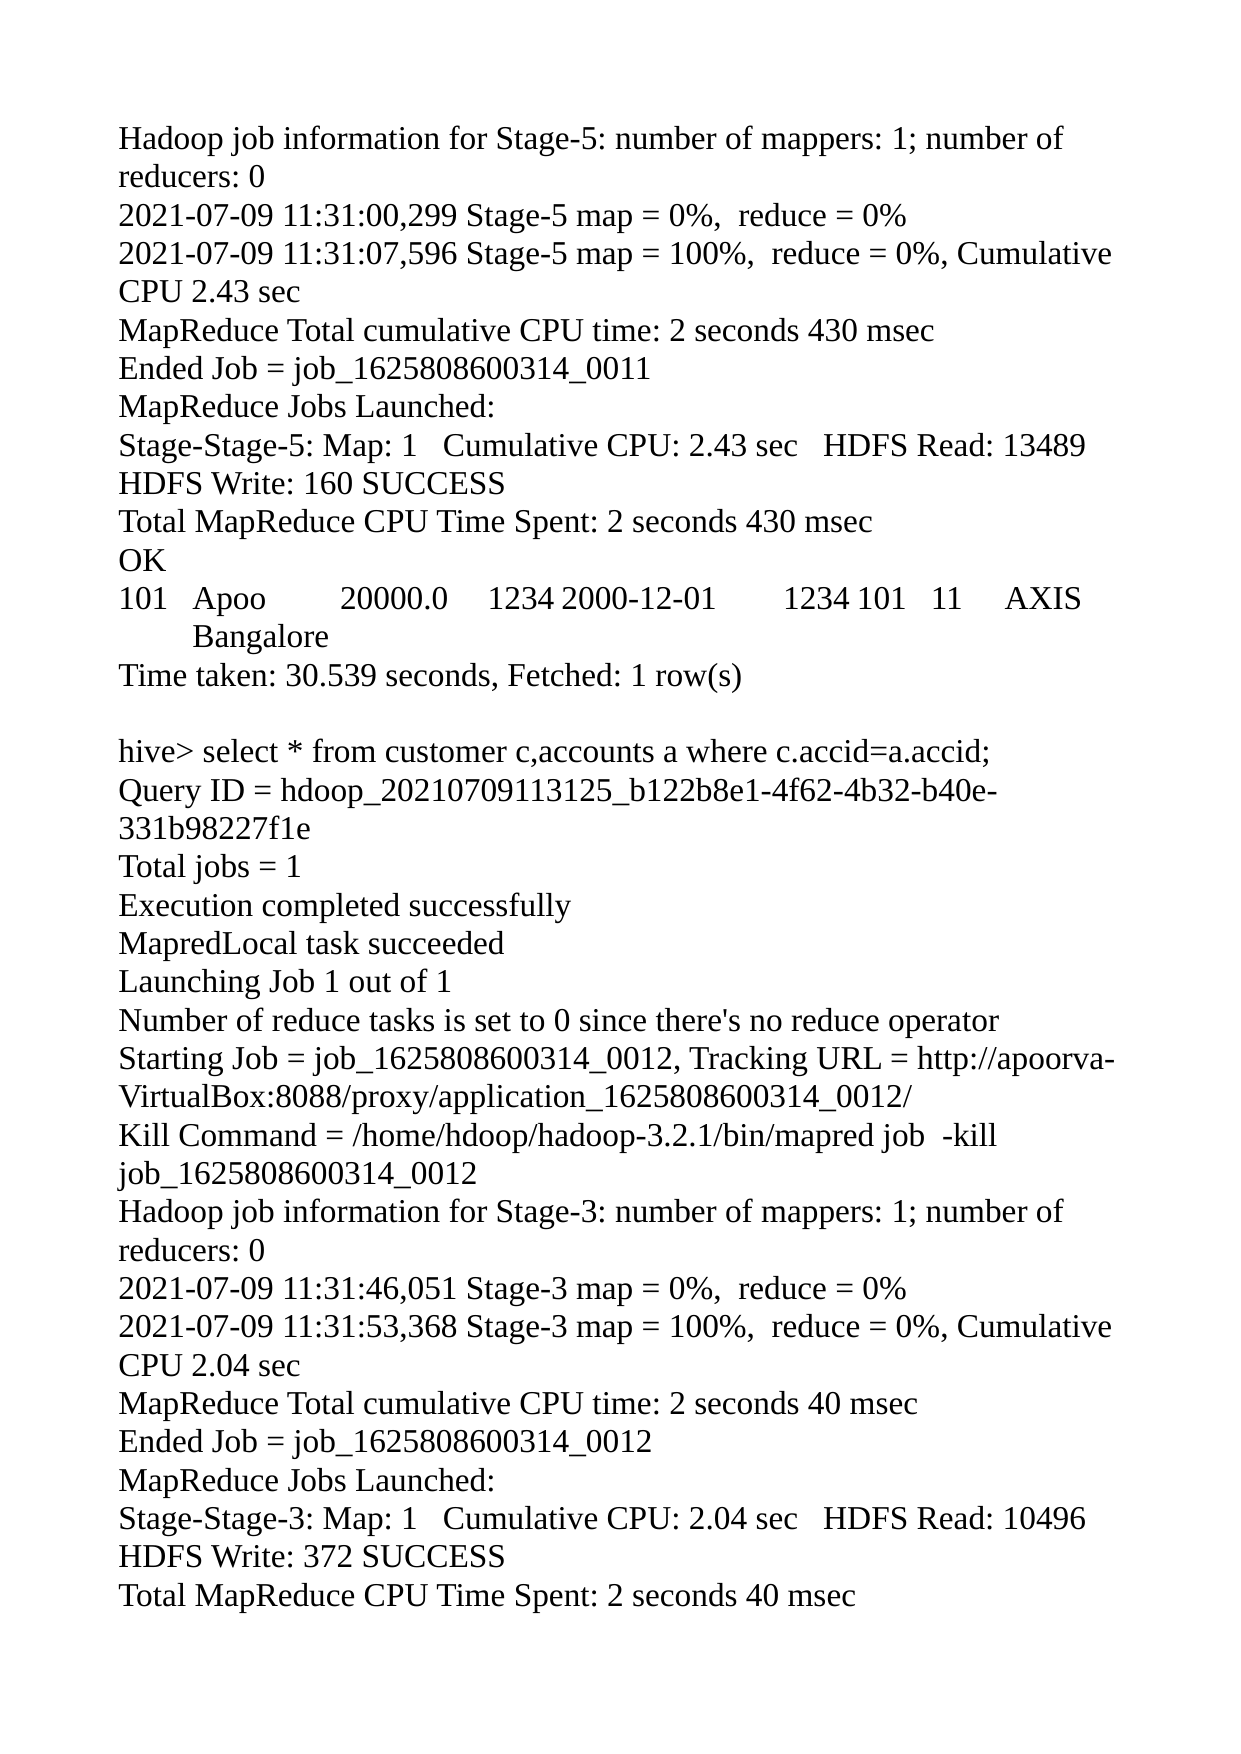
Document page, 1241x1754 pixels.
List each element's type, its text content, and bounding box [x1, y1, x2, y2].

text Total MapReduce CPU Time Spent: 2 seconds 40 msec [118, 1575, 1122, 1613]
text Stage-Stage-3: Map: 1 Cumulative CPU: 2.04 sec HDFS Read: 10496 HDFS Write: 372 SUCCESS [118, 1498, 1122, 1575]
text Starting Job = job_1625808600314_0012, Tracking URL = http://apoorva-VirtualBox:8088/proxy/application_1625808600314_0012/ [118, 1038, 1122, 1115]
text Query ID = hdoop_20210709113125_b122b8e1-4f62-4b32-b40e-331b98227f1e [118, 770, 1122, 846]
text 2021-07-09 11:31:07,596 Stage-5 map = 100%, reduce = 0%, Cumulative CPU 2.43 sec [118, 233, 1122, 310]
text 2021-07-09 11:31:53,368 Stage-3 map = 100%, reduce = 0%, Cumulative CPU 2.04 sec [118, 1306, 1122, 1383]
text MapredLocal task succeeded [118, 923, 1122, 961]
text 2021-07-09 11:31:00,299 Stage-5 map = 0%, reduce = 0% [118, 195, 1122, 233]
text OK [118, 540, 1122, 578]
text Total MapReduce CPU Time Spent: 2 seconds 430 msec [118, 501, 1122, 540]
text Hadoop job information for Stage-5: number of mappers: 1; number of reducers: 0 [118, 118, 1122, 195]
text hive> select * from customer c,accounts a where c.accid=a.accid; [118, 731, 1122, 770]
text Execution completed successfully [118, 885, 1122, 923]
text MapReduce Jobs Launched: [118, 386, 1122, 425]
text Kill Command = /home/hdoop/hadoop-3.2.1/bin/mapred job -kill job_1625808600314_0012 [118, 1115, 1122, 1191]
text Ended Job = job_1625808600314_0012 [118, 1421, 1122, 1460]
text MapReduce Total cumulative CPU time: 2 seconds 40 msec [118, 1383, 1122, 1421]
text Time taken: 30.539 seconds, Fetched: 1 row(s) [118, 655, 1122, 693]
text Total jobs = 1 [118, 846, 1122, 885]
text 2021-07-09 11:31:46,051 Stage-3 map = 0%, reduce = 0% [118, 1268, 1122, 1306]
text 101 Apoo 20000.0 1234 2000-12-01 1234 101 11 AXIS Bangalore [118, 578, 1122, 655]
text Ended Job = job_1625808600314_0011 [118, 348, 1122, 386]
text Launching Job 1 out of 1 [118, 961, 1122, 1000]
text MapReduce Jobs Launched: [118, 1460, 1122, 1498]
text Hadoop job information for Stage-3: number of mappers: 1; number of reducers: 0 [118, 1191, 1122, 1268]
text Number of reduce tasks is set to 0 since there's no reduce operator [118, 1000, 1122, 1038]
text MapReduce Total cumulative CPU time: 2 seconds 430 msec [118, 310, 1122, 348]
text Stage-Stage-5: Map: 1 Cumulative CPU: 2.43 sec HDFS Read: 13489 HDFS Write: 160 SUCCESS [118, 425, 1122, 501]
